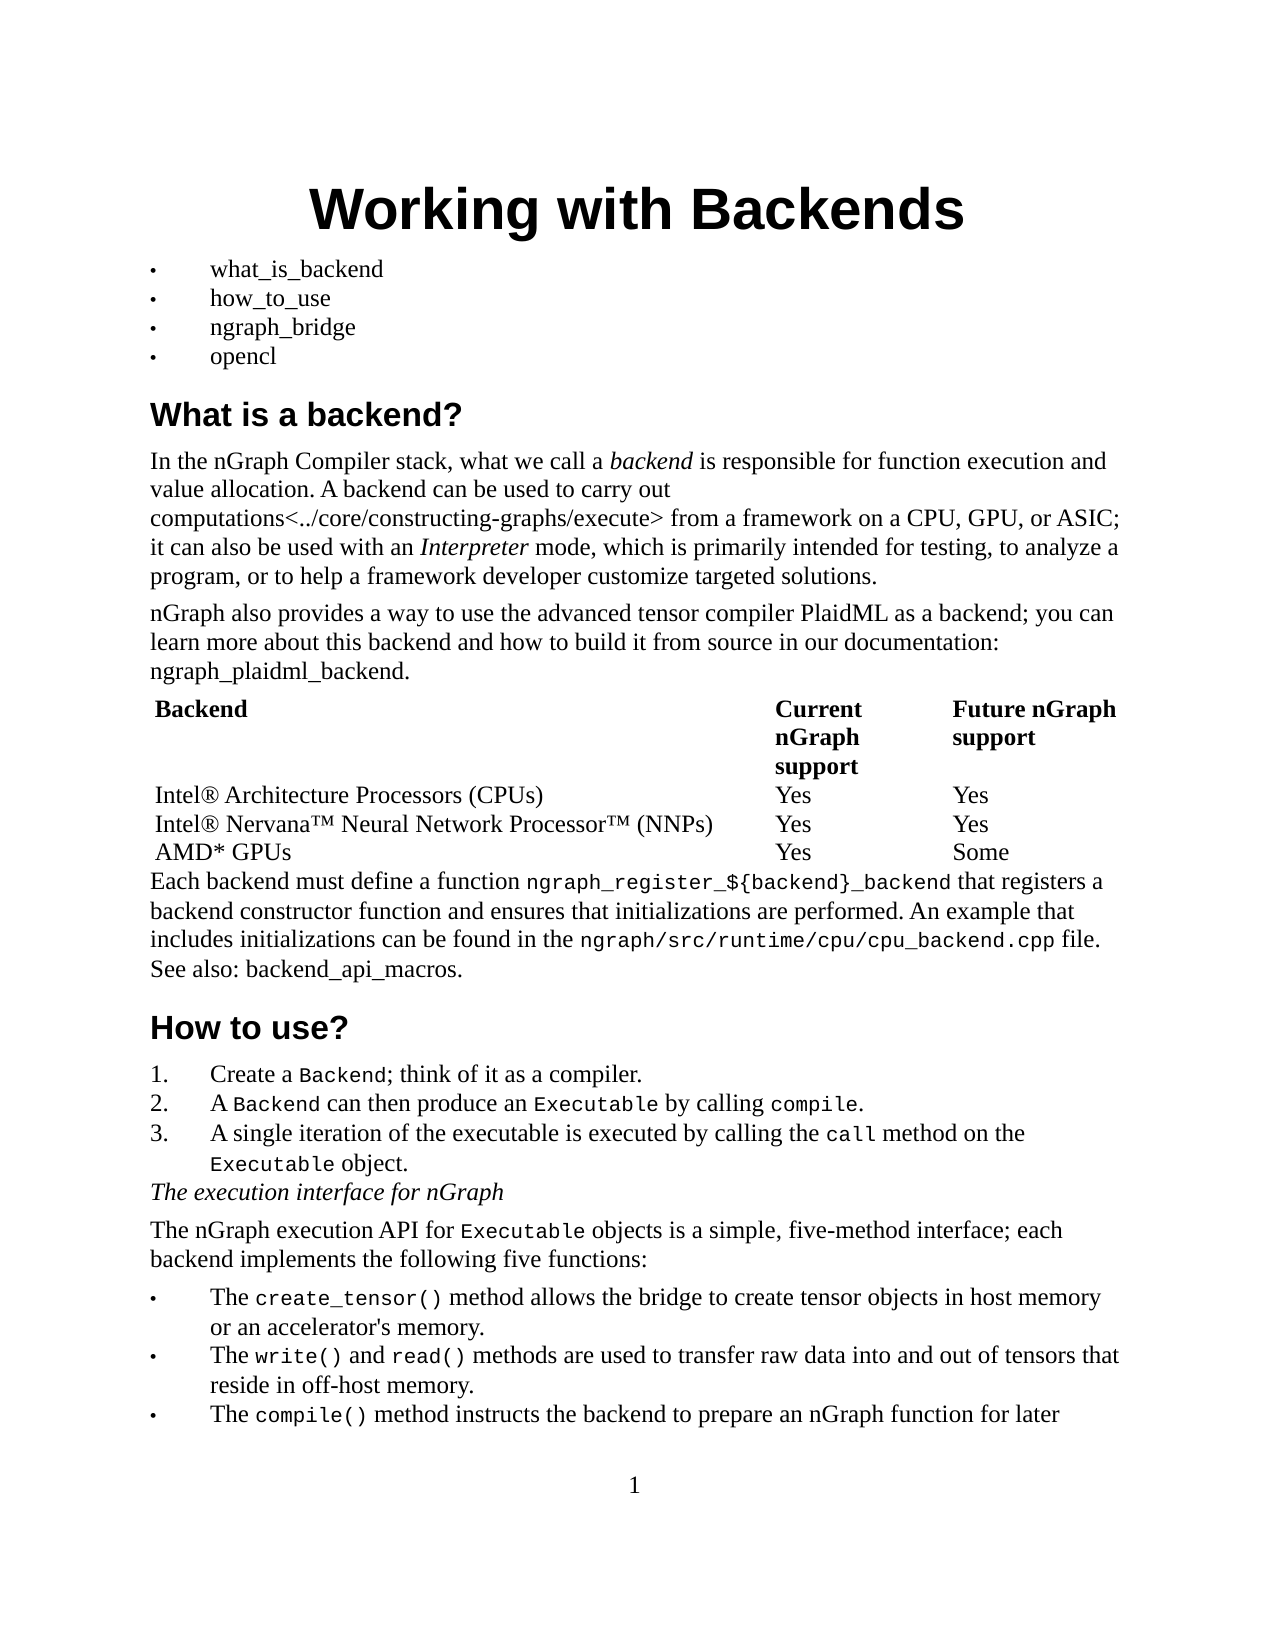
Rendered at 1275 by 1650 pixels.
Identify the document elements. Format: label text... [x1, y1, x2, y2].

table_cell Yes [770, 780, 948, 809]
table_header Current nGraph support [770, 694, 948, 780]
table_cell Yes [948, 780, 1125, 809]
list The compile() method instructs the backend to prepare an nGraph function for later [150, 1399, 1125, 1428]
list The write() and read() methods are used to transfer raw data into and out of tensors that reside in off-host memory. [150, 1341, 1125, 1399]
table_cell AMD* GPUs [150, 838, 770, 866]
list ngraph_bridge [150, 312, 1125, 341]
list A single iteration of the executable is executed by calling the call method on the Executable object. [150, 1118, 1125, 1177]
list The create_tensor() method allows the bridge to create tensor objects in host memory or an accelerator's memory. [150, 1282, 1125, 1341]
list Create a Backend; think of it as a compiler. [150, 1059, 1125, 1088]
table_header Future nGraph support [948, 694, 1125, 780]
text In the nGraph Compiler stack, what we call a backend is responsible for function execution and value allocation. A backend can be used to carry out computations<../core/constructing-graphs/execute> from a framework on a CPU, GPU, or ASIC; it can also be used with an Interpreter mode, which is primarily intended for testing, to analyze a program, or to help a framework developer customize targeted solutions. [150, 446, 1125, 589]
list opencl [150, 341, 1125, 369]
list how_to_use [150, 283, 1125, 312]
table_cell Yes [948, 809, 1125, 837]
list A Backend can then produce an Executable by calling compile. [150, 1088, 1125, 1118]
text nGraph also provides a way to use the advanced tensor compiler PlaidML as a backend; you can learn more about this backend and how to build it from source in our documentation: ngraph_plaidml_backend. [150, 598, 1125, 685]
title Working with Backends [150, 175, 1125, 242]
table_cell Intel® Architecture Processors (CPUs) [150, 780, 770, 809]
text The execution interface for nGraph [150, 1177, 1125, 1206]
list what_is_backend [150, 254, 1125, 283]
table_cell Intel® Nervana™ Neural Network Processor™ (NNPs) [150, 809, 770, 837]
table_cell Some [948, 838, 1125, 866]
subtitle How to use? [150, 1008, 1125, 1046]
text Each backend must define a function ngraph_register_${backend}_backend that registers a backend constructor function and ensures that initializations are performed. An example that includes initializations can be found in the ngraph/src/runtime/cpu/cpu_backend.cpp file. See also: backend_api_macros. [150, 866, 1125, 983]
subtitle What is a backend? [150, 394, 1125, 433]
table_cell Yes [770, 809, 948, 837]
table_header Backend [150, 694, 770, 780]
text The nGraph execution API for Executable objects is a simple, five-method interface; each backend implements the following five functions: [150, 1215, 1125, 1273]
table_cell Yes [770, 838, 948, 866]
